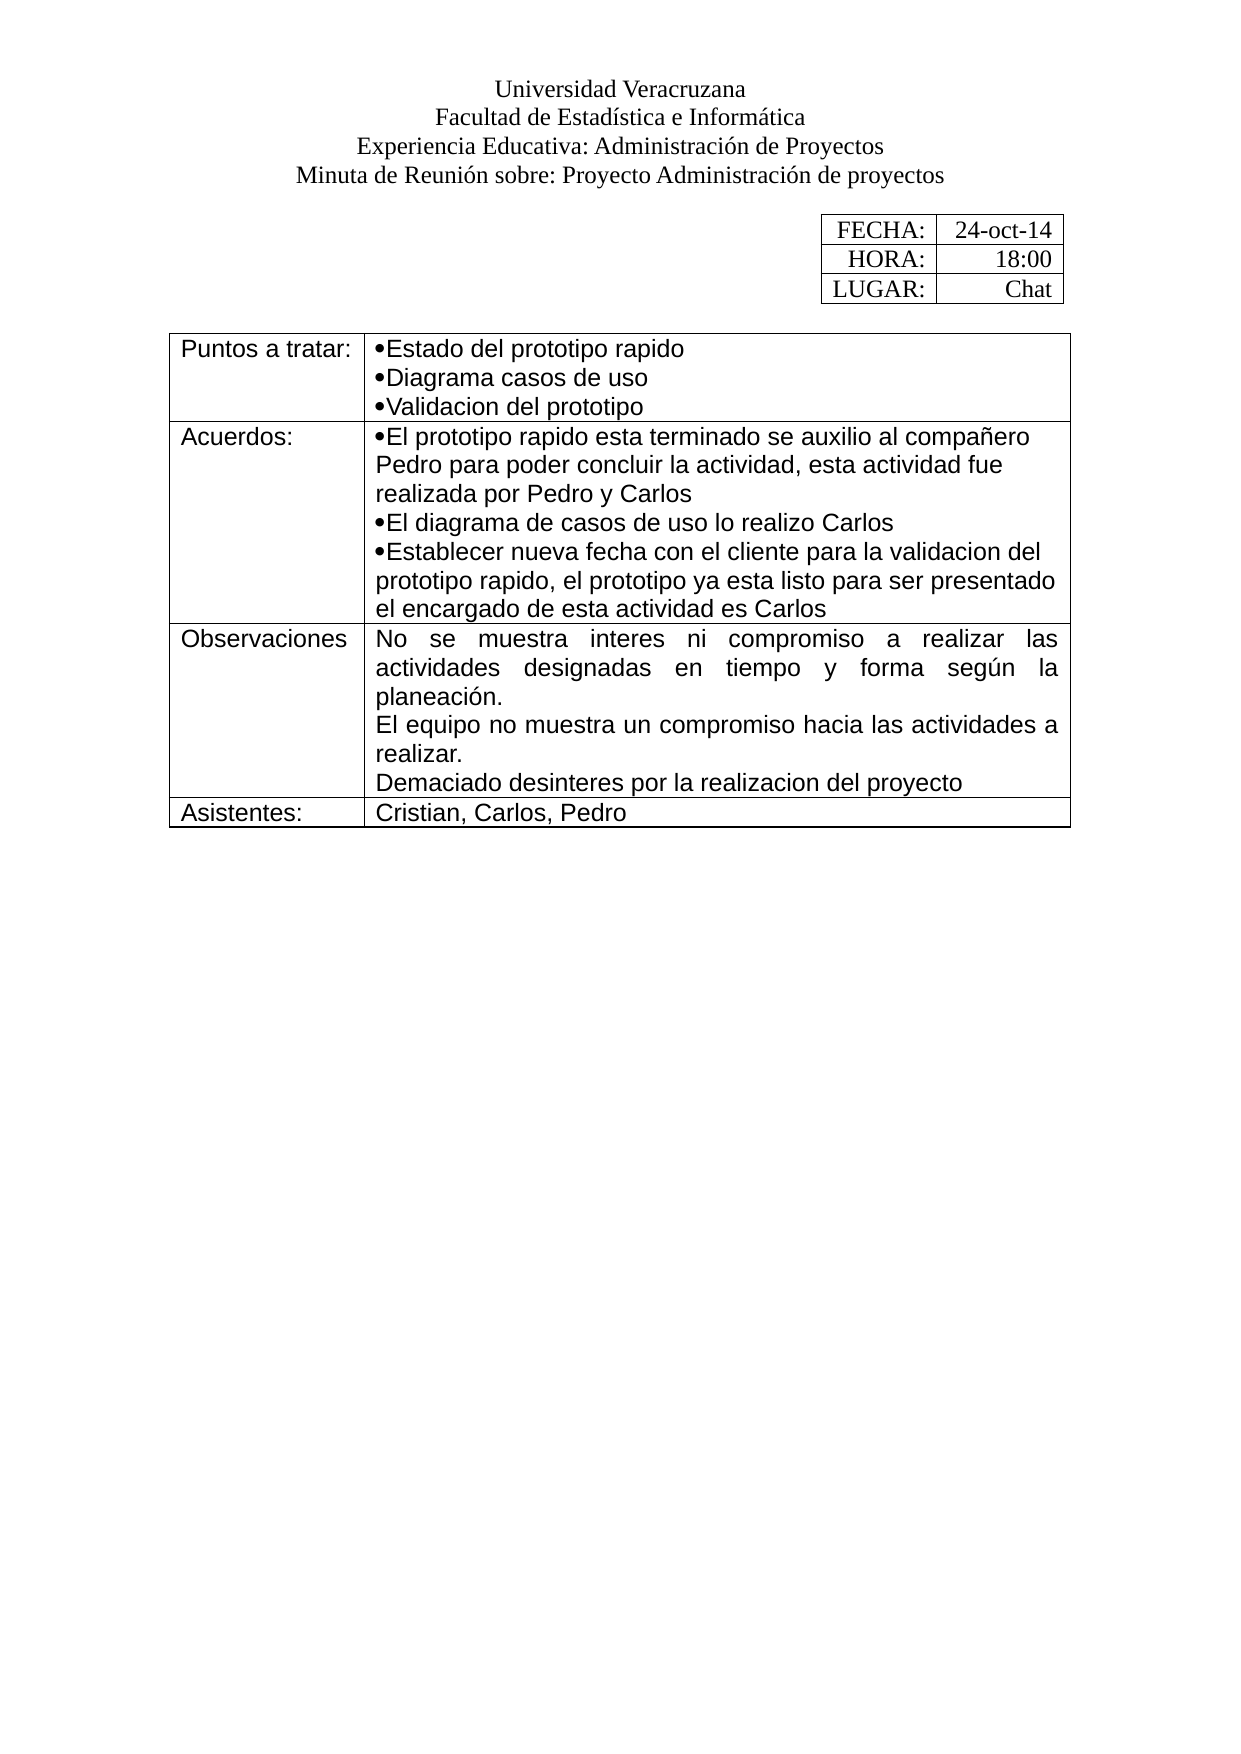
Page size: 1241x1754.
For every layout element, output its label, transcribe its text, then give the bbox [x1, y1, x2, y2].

table_header FECHA: [822, 215, 936, 243]
table_header Estado del prototipo rapido Diagrama casos de uso Validacion del prototipo [365, 334, 1070, 421]
table_header 24-oct-14 [937, 215, 1063, 243]
table_cell No se muestra interes ni compromiso a realizar las actividades designadas en tiempo y forma según la planeación. El equipo no muestra un compromiso hacia las actividades a realizar. Demaciado desinteres por la realizacion del proyecto [365, 624, 1070, 797]
table_cell Observaciones [170, 624, 364, 797]
text Minuta de Reunión sobre: Proyecto Administración de proyectos [177, 160, 1063, 189]
table_cell HORA: [822, 245, 936, 273]
table_cell Chat [937, 274, 1063, 303]
table_header Puntos a tratar: [170, 334, 364, 421]
table_cell Acuerdos: [170, 422, 364, 623]
table_cell Asistentes: [170, 798, 364, 826]
table_cell 18:00 [937, 245, 1063, 273]
table_cell LUGAR: [822, 274, 936, 303]
table_cell El prototipo rapido esta terminado se auxilio al compañero Pedro para poder concluir la actividad, esta actividad fue realizada por Pedro y Carlos El diagrama de casos de uso lo realizo Carlos Establecer nueva fecha con el cliente para la validacion del prototipo rapido, el prototipo ya esta listo para ser presentado el encargado de esta actividad es Carlos [365, 422, 1070, 623]
table_cell Cristian, Carlos, Pedro [365, 798, 1070, 826]
